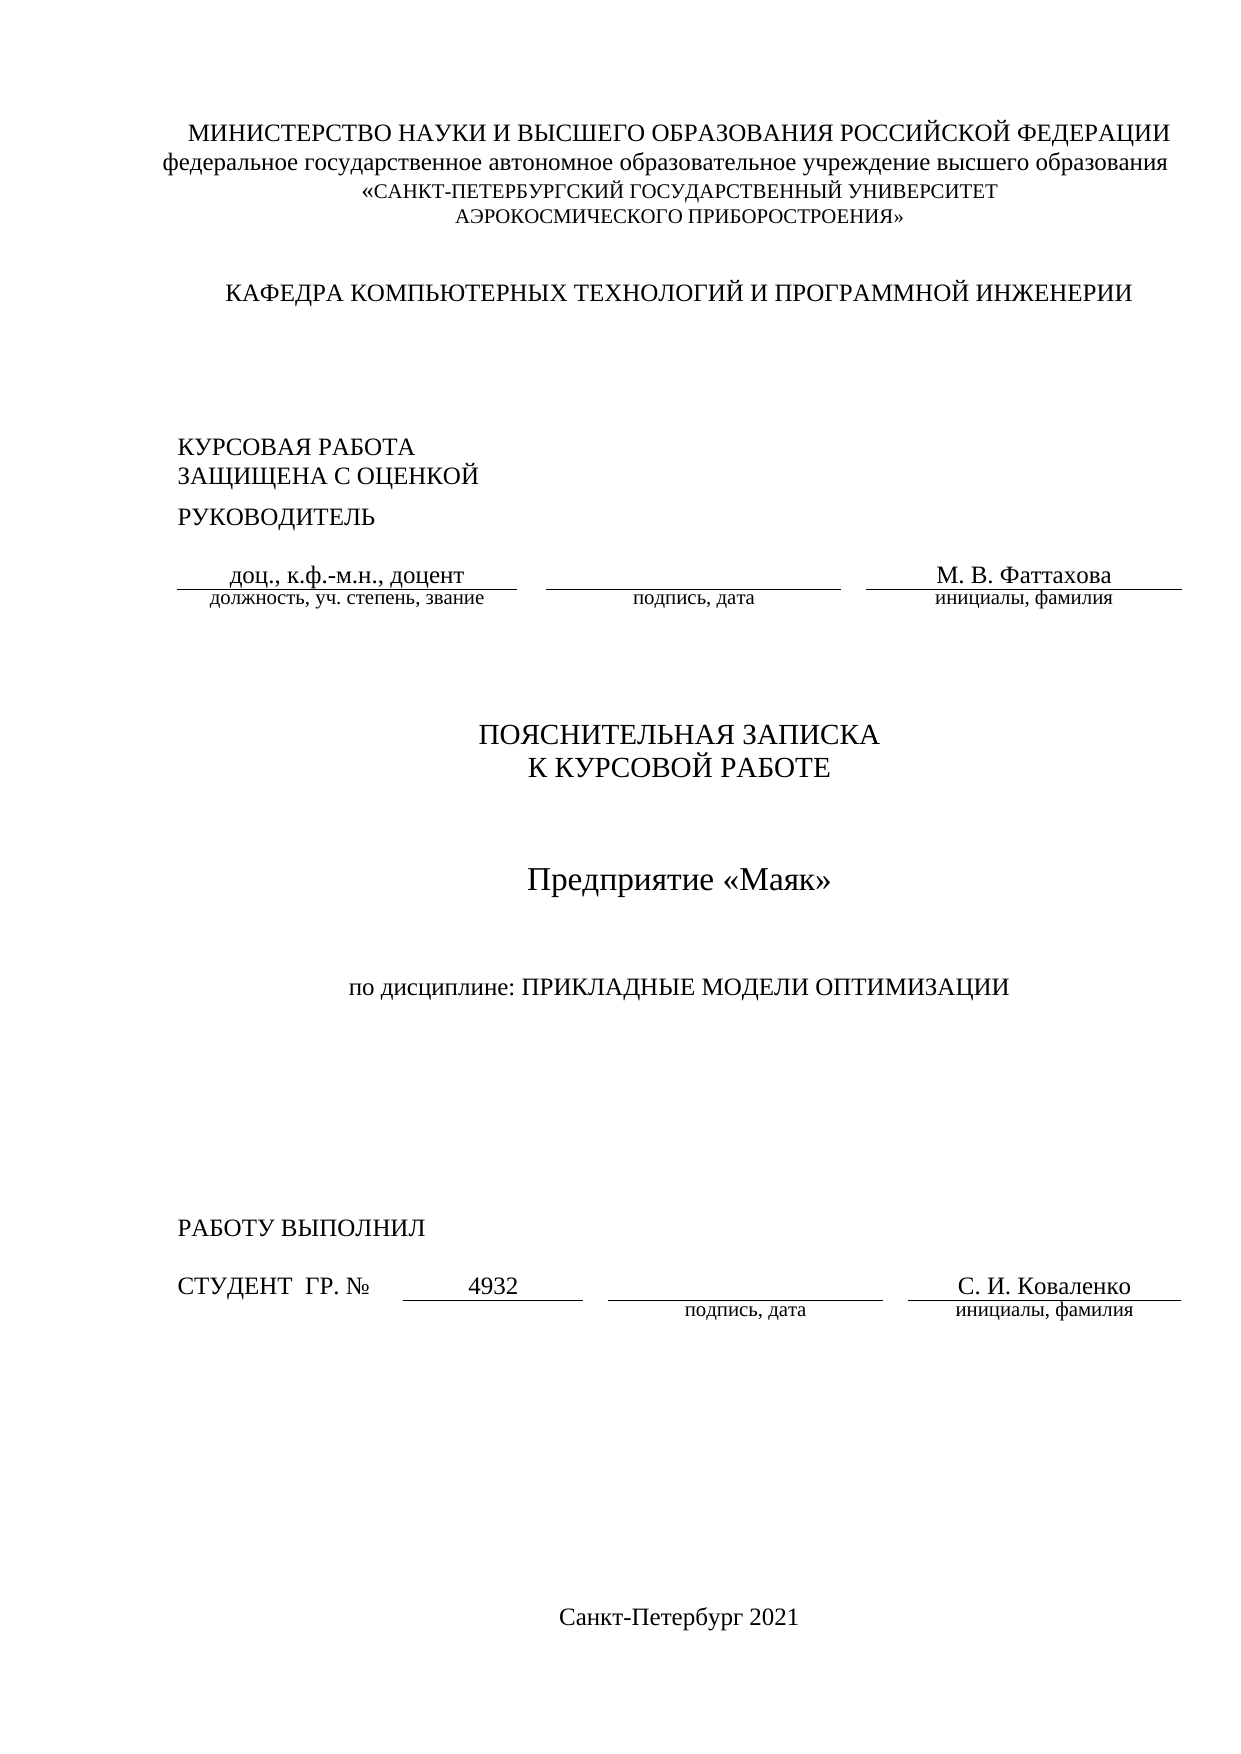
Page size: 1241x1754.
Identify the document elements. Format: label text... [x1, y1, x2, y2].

table_header [546, 545, 841, 589]
table_header С. И. Коваленко [908, 1257, 1181, 1300]
table_cell [177, 1001, 1181, 1047]
table_cell [583, 1300, 608, 1320]
table_header [841, 545, 866, 589]
table_header доц., к.ф.-м.н., доцент [177, 545, 517, 589]
text КАФЕДРА КОМПЬЮТЕРНЫХ ТЕХНОЛОГИЙ И ПРОГРАММНОЙ ИНЖЕНЕРИИ [177, 278, 1181, 307]
table_cell Предприятие «Маяк» [177, 784, 1181, 972]
table_header [883, 1257, 907, 1300]
table_cell подпись, дата [546, 590, 841, 608]
table_cell [883, 1300, 907, 1320]
table_cell подпись, дата [608, 1301, 883, 1320]
text федеральное государственное автономное образовательное учреждение высшего образования [162, 147, 1181, 176]
table_cell [177, 1047, 1181, 1076]
table_header [583, 1257, 608, 1300]
text РАБОТУ ВЫПОЛНИЛ [177, 1213, 1181, 1242]
table_header [517, 545, 546, 589]
table_cell [177, 1300, 403, 1320]
table_header [608, 1257, 883, 1300]
table_cell должность, уч. степень, звание [177, 590, 517, 608]
table_header М. В. Фаттахова [866, 545, 1182, 589]
table_cell инициалы, фамилия [1042, 590, 1182, 608]
text «САНКТ-ПЕТЕРБУРГСКИЙ ГОСУДАРСТВЕННЫЙ УНИВЕРСИТЕТ АЭРОКОСМИЧЕСКОГО ПРИБОРОСТРОЕНИЯ» [177, 176, 1181, 228]
text Санкт-Петербург 2021 [177, 1602, 1181, 1630]
text КУРСОВАЯ РАБОТА ЗАЩИЩЕНА С ОЦЕНКОЙ [177, 432, 1181, 490]
table_cell по дисциплине: ПРИКЛАДНЫЕ МОДЕЛИ ОПТИМИЗАЦИИ [177, 973, 1181, 1001]
table_header ПОЯСНИТЕЛЬНАЯ ЗАПИСКА К КУРСОВОЙ РАБОТЕ [177, 642, 1181, 784]
table_cell [841, 589, 866, 608]
table_cell инициалы, фамилия [866, 590, 1040, 608]
text РУКОВОДИТЕЛЬ [177, 502, 1181, 531]
table_cell [517, 589, 546, 608]
table_header СТУДЕНТ ГР. № [177, 1257, 403, 1300]
table_cell инициалы, фамилия [908, 1301, 1181, 1320]
table_header 4932 [403, 1257, 583, 1300]
table_cell [403, 1301, 583, 1320]
text МИНИСТЕРСТВО НАУКИ И ВЫСШЕГО ОБРАЗОВАНИЯ РОССИЙСКОЙ ФЕДЕРАЦИИ [177, 118, 1181, 147]
